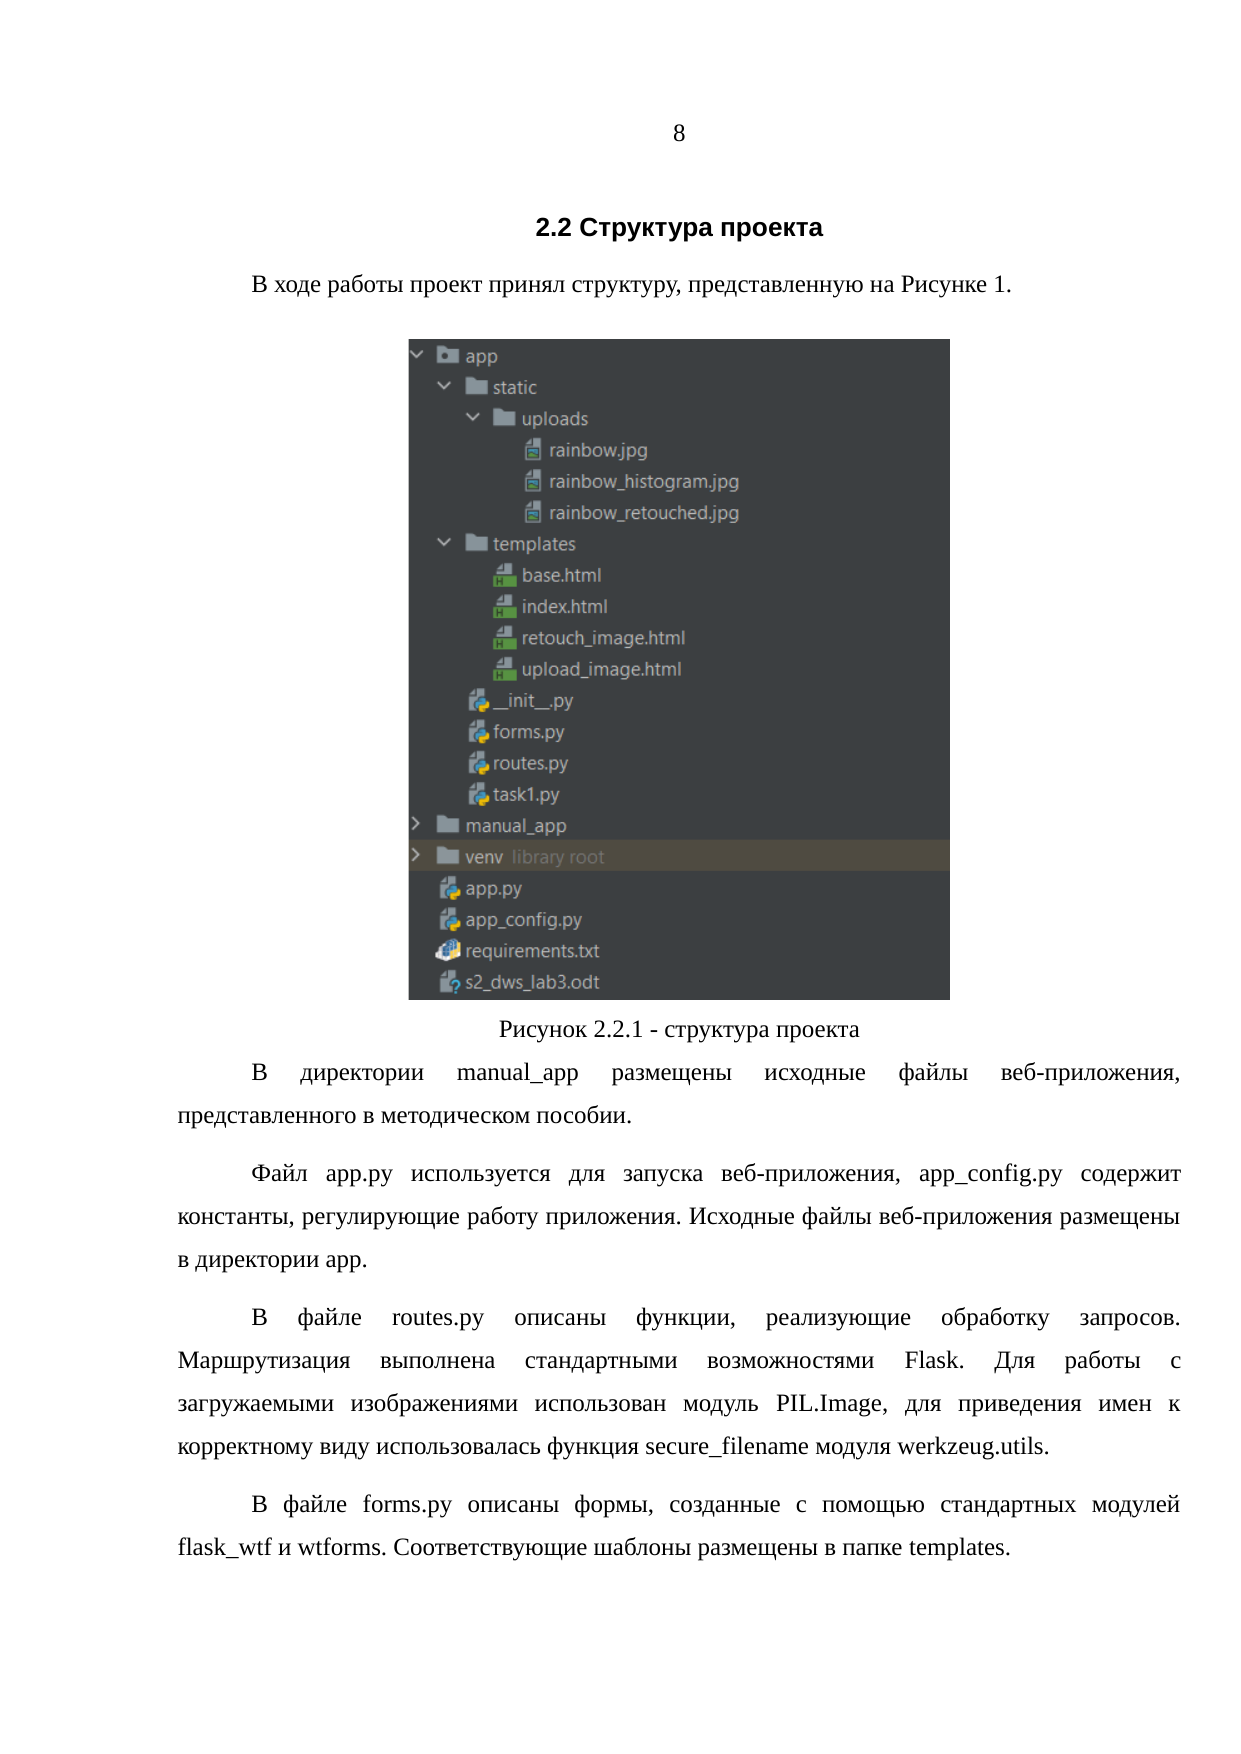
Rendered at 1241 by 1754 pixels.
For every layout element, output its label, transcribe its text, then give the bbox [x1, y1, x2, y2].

text В файле forms.py описаны формы, созданные с помощью стандартных модулей flask_wtf и wtforms. Соответствующие шаблоны размещены в папке templates. [177, 1489, 1181, 1561]
text В файле routes.py описаны функции, реализующие обработку запросов. Маршрутизация выполнена стандартными возможностями Flask. Для работы с загружаемыми изображениями использован модуль PIL.Image, для приведения имен к корректному виду использовалась функция secure_filename модуля werkzeug.utils. [177, 1302, 1181, 1460]
text Файл app.py используется для запуска веб-приложения, app_config.py содержит константы, регулирующие работу приложения. Исходные файлы веб-приложения размещены в директории app. [177, 1158, 1181, 1273]
subtitle Структура проекта [177, 211, 1181, 242]
text Рисунок 2.2.1 - структура проекта [408, 1000, 950, 1043]
picture [408, 339, 950, 1000]
text В директории manual_app размещены исходные файлы веб-приложения, представленного в методическом пособии. [177, 327, 1181, 1129]
text В ходе работы проект принял структуру, представленную на Рисунке 1. [177, 269, 1181, 298]
